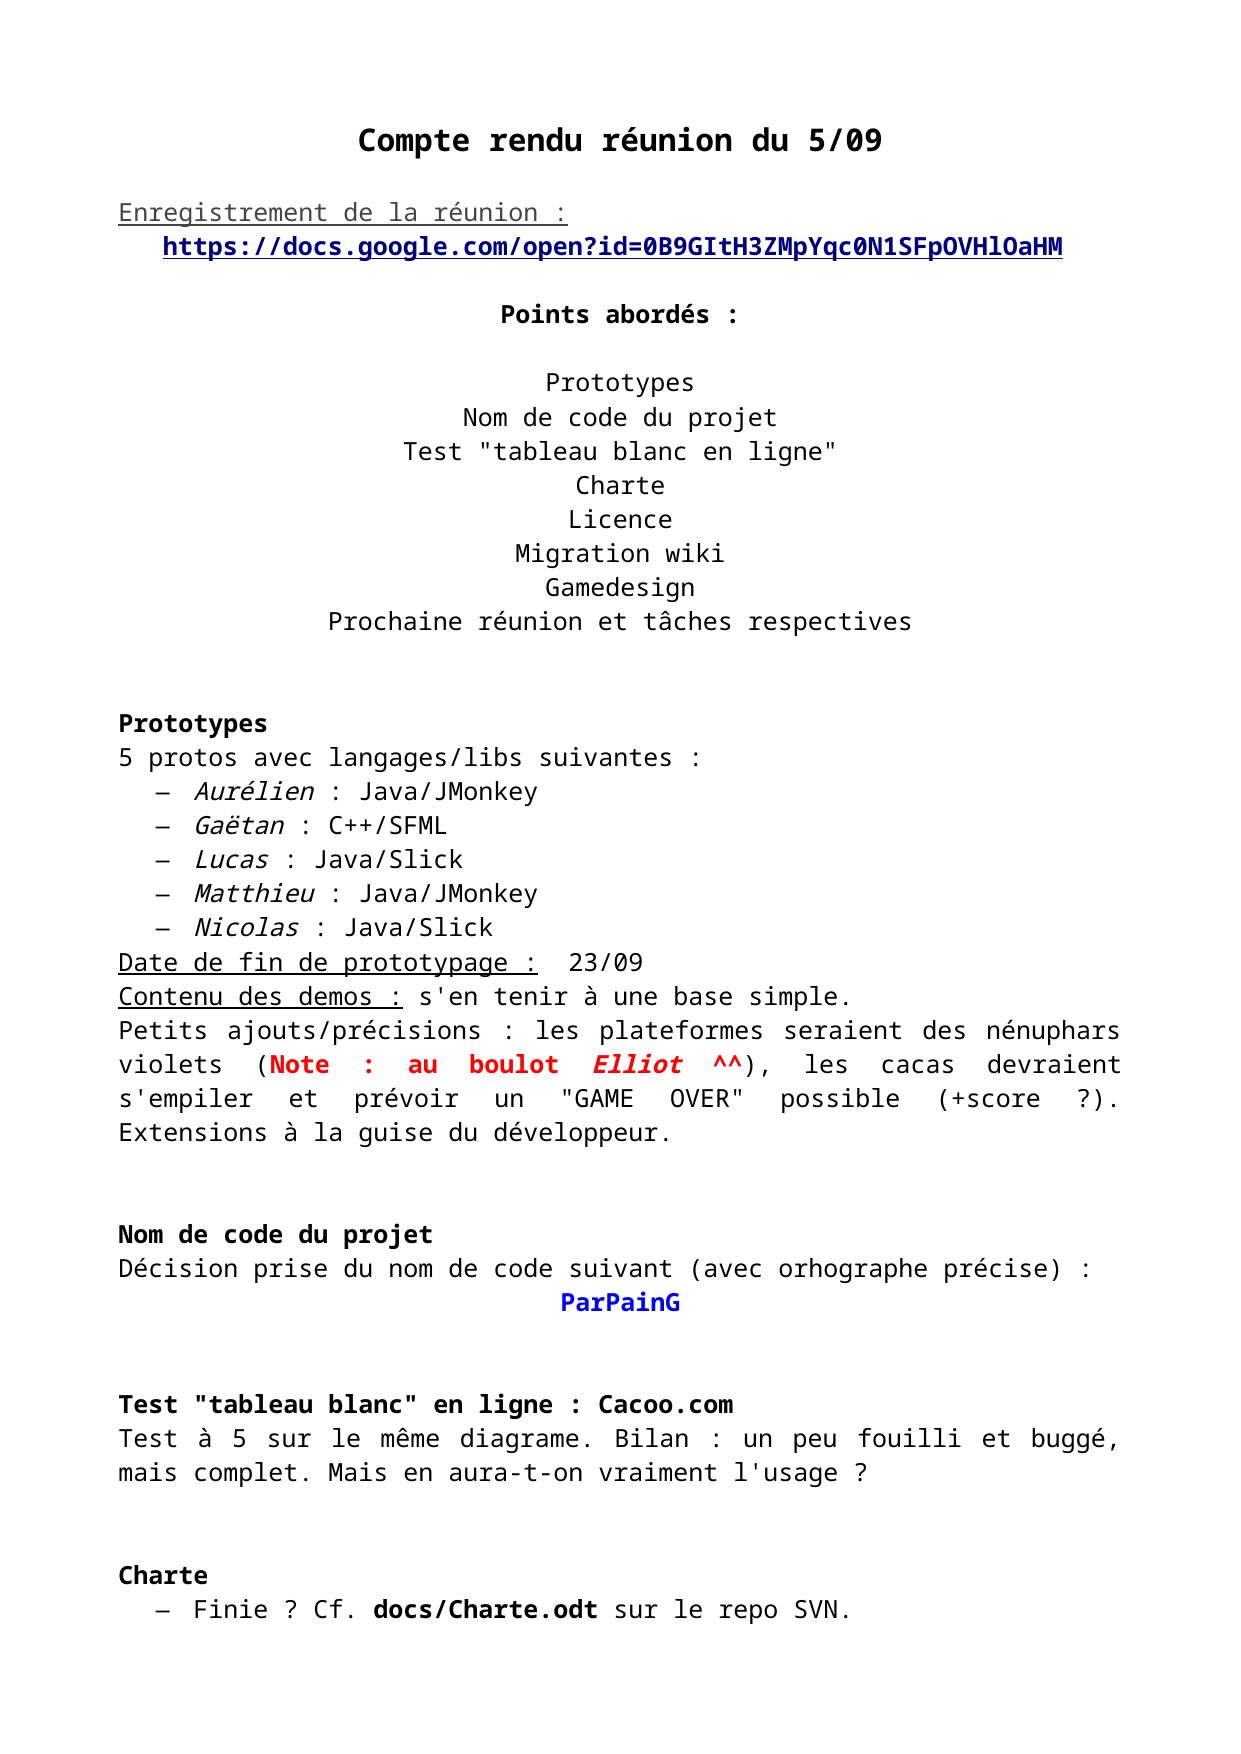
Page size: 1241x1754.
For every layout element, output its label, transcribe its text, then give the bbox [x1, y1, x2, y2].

text Test "tableau blanc" en ligne : Cacoo.com [118, 1387, 1122, 1421]
text Licence [118, 501, 1122, 535]
text Petits ajouts/précisions : les plateformes seraient des nénuphars violets (Note : au boulot Elliot ^^), les cacas devraient s'empiler et prévoir un "GAME OVER" possible (+score ?). Extensions à la guise du développeur. [118, 1012, 1122, 1148]
text Date de fin de prototypage : 23/09 [118, 944, 1122, 978]
text Prochaine réunion et tâches respectives [118, 603, 1122, 638]
text 5 protos avec langages/libs suivantes : [118, 740, 1122, 774]
list Lucas : Java/Slick [156, 842, 1122, 876]
text Migration wiki [118, 535, 1122, 569]
text https://docs.google.com/open?id=0B9GItH3ZMpYqc0N1SFpOVHlOaHM [118, 229, 1122, 263]
text Contenu des demos : s'en tenir à une base simple. [118, 978, 1122, 1012]
text Charte [118, 1557, 1122, 1591]
text Points abordés : [118, 297, 1122, 331]
text Compte rendu réunion du 5/09 [118, 118, 1122, 161]
text ParPainG [118, 1285, 1122, 1319]
text Prototypes [118, 365, 1122, 399]
list Matthieu : Java/JMonkey [156, 876, 1122, 910]
text Nom de code du projet [118, 1217, 1122, 1251]
text Enregistrement de la réunion : [118, 195, 1122, 229]
text Décision prise du nom de code suivant (avec orhographe précise) : [118, 1251, 1122, 1285]
list Gaëtan : C++/SFML [156, 808, 1122, 842]
text Nom de code du projet [118, 399, 1122, 433]
text Gamedesign [118, 569, 1122, 603]
list Finie ? Cf. docs/Charte.odt sur le repo SVN. [156, 1591, 1122, 1625]
list Nicolas : Java/Slick [156, 910, 1122, 944]
text Test "tableau blanc en ligne" [118, 433, 1122, 467]
text Prototypes [118, 706, 1122, 740]
text Charte [118, 467, 1122, 501]
text Test à 5 sur le même diagrame. Bilan : un peu fouilli et buggé, mais complet. Mais en aura-t-on vraiment l'usage ? [118, 1421, 1122, 1489]
list Aurélien : Java/JMonkey [156, 774, 1122, 808]
